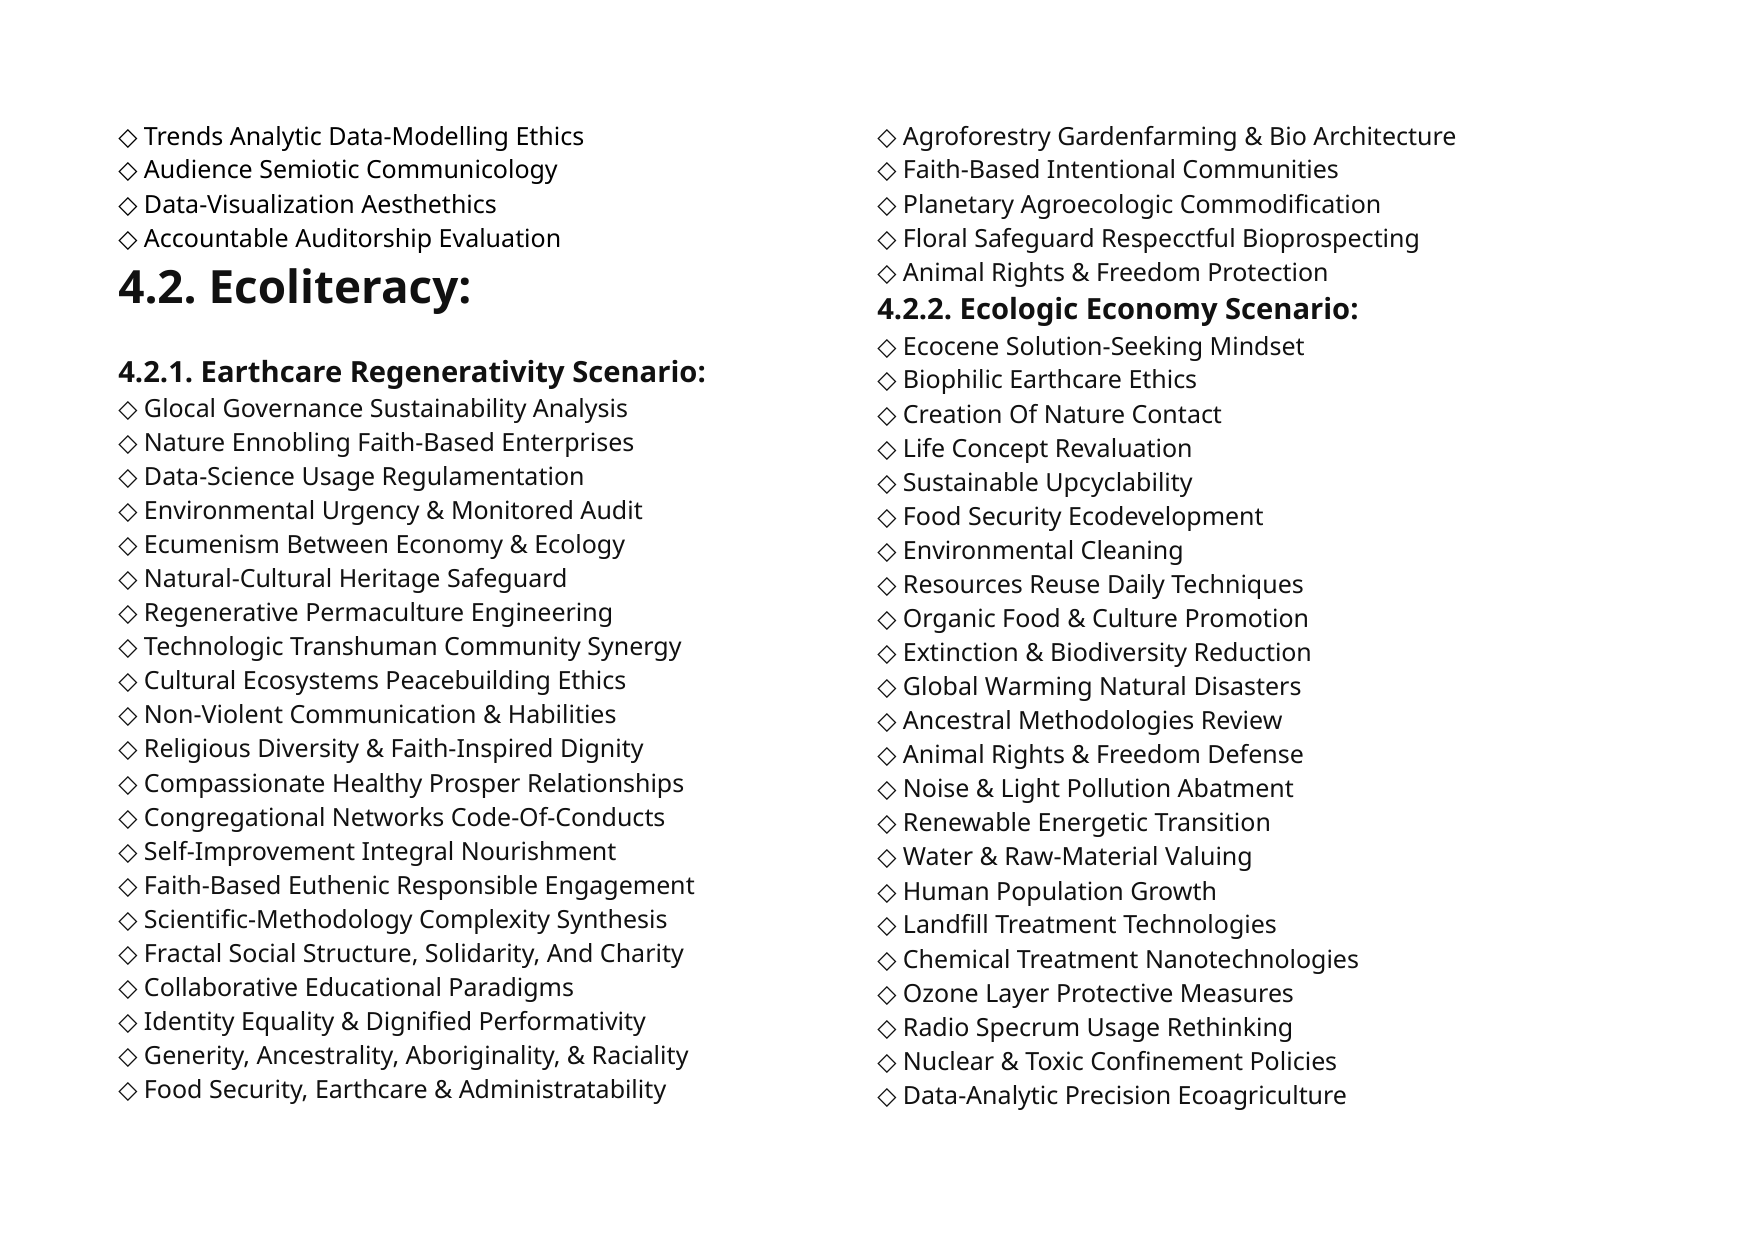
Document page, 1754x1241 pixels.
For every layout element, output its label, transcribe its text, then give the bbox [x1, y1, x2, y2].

text ◇ Collaborative Educational Paradigms [118, 969, 877, 1004]
text ◇ Planetary Agroecologic Commodification [877, 186, 1636, 220]
text ◇ Faith-Based Euthenic Responsible Engagement [118, 867, 877, 901]
text ◇ Audience Semiotic Communicology [118, 152, 877, 186]
text ◇ Sustainable Upcyclability [877, 464, 1636, 498]
text ◇ Landfill Treatment Technologies [877, 907, 1636, 941]
text ◇ Environmental Urgency & Monitored Audit [118, 493, 877, 527]
text ◇ Agroforestry Gardenfarming & Bio Architecture [877, 118, 1636, 152]
text ◇ Self-Improvement Integral Nourishment [118, 833, 877, 867]
text ◇ Ecumenism Between Economy & Ecology [118, 527, 877, 561]
text ◇ Trends Analytic Data-Modelling Ethics [118, 118, 877, 152]
text ◇ Animal Rights & Freedom Defense [877, 737, 1636, 771]
text ◇ Radio Specrum Usage Rethinking [877, 1009, 1636, 1043]
text ◇ Non-Violent Communication & Habilities [118, 697, 877, 731]
text ◇ Faith-Based Intentional Communities [877, 152, 1636, 186]
text ◇ Human Population Growth [877, 873, 1636, 907]
text ◇ Noise & Light Pollution Abatment [877, 771, 1636, 805]
text ◇ Food Security Ecodevelopment [877, 498, 1636, 532]
text ◇ Life Concept Revaluation [877, 430, 1636, 464]
text ◇ Resources Reuse Daily Techniques [877, 567, 1636, 601]
text ◇ Data-Visualization Aesthethics [118, 186, 877, 220]
text ◇ Data-Science Usage Regulamentation [118, 459, 877, 493]
text ◇ Biophilic Earthcare Ethics [877, 362, 1636, 396]
text ◇ Fractal Social Structure, Solidarity, And Charity [118, 936, 877, 969]
text ◇ Food Security, Earthcare & Administratability [118, 1072, 877, 1106]
text ◇ Renewable Energetic Transition [877, 805, 1636, 839]
text ◇ Natural-Cultural Heritage Safeguard [118, 561, 877, 595]
text ◇ Extinction & Biodiversity Reduction [877, 635, 1636, 669]
text ◇ Water & Raw-Material Valuing [877, 839, 1636, 873]
text ◇ Creation Of Nature Contact [877, 396, 1636, 430]
text ◇ Ecocene Solution-Seeking Mindset [877, 328, 1636, 362]
text ◇ Glocal Governance Sustainability Analysis [118, 391, 877, 424]
text ◇ Religious Diversity & Faith-Inspired Dignity [118, 731, 877, 765]
text ◇ Global Warming Natural Disasters [877, 669, 1636, 703]
text 4.2.1. Earthcare Regenerativity Scenario: [118, 351, 877, 391]
text ◇ Congregational Networks Code-Of-Conducts [118, 799, 877, 833]
text ◇ Animal Rights & Freedom Protection [877, 254, 1636, 288]
text ◇ Environmental Cleaning [877, 532, 1636, 567]
text ◇ Cultural Ecosystems Peacebuilding Ethics [118, 663, 877, 697]
text ◇ Floral Safeguard Respecctful Bioprospecting [877, 220, 1636, 254]
text ◇ Identity Equality & Dignified Performativity [118, 1004, 877, 1038]
text ◇ Accountable Auditorship Evaluation [118, 220, 877, 254]
text 4.2. Ecoliteracy: [118, 254, 877, 317]
text ◇ Ancestral Methodologies Review [877, 703, 1636, 737]
text ◇ Compassionate Healthy Prosper Relationships [118, 765, 877, 799]
text ◇ Data-Analytic Precision Ecoagriculture [877, 1077, 1636, 1112]
text ◇ Technologic Transhuman Community Synergy [118, 629, 877, 663]
text ◇ Chemical Treatment Nanotechnologies [877, 941, 1636, 975]
text ◇ Organic Food & Culture Promotion [877, 601, 1636, 635]
text ◇ Nuclear & Toxic Confinement Policies [877, 1043, 1636, 1077]
text ◇ Generity, Ancestrality, Aboriginality, & Raciality [118, 1038, 877, 1072]
text ◇ Ozone Layer Protective Measures [877, 975, 1636, 1009]
text ◇ Scientific-Methodology Complexity Synthesis [118, 901, 877, 936]
text ◇ Regenerative Permaculture Engineering [118, 595, 877, 629]
text 4.2.2. Ecologic Economy Scenario: [877, 288, 1636, 328]
text ◇ Nature Ennobling Faith-Based Enterprises [118, 424, 877, 459]
